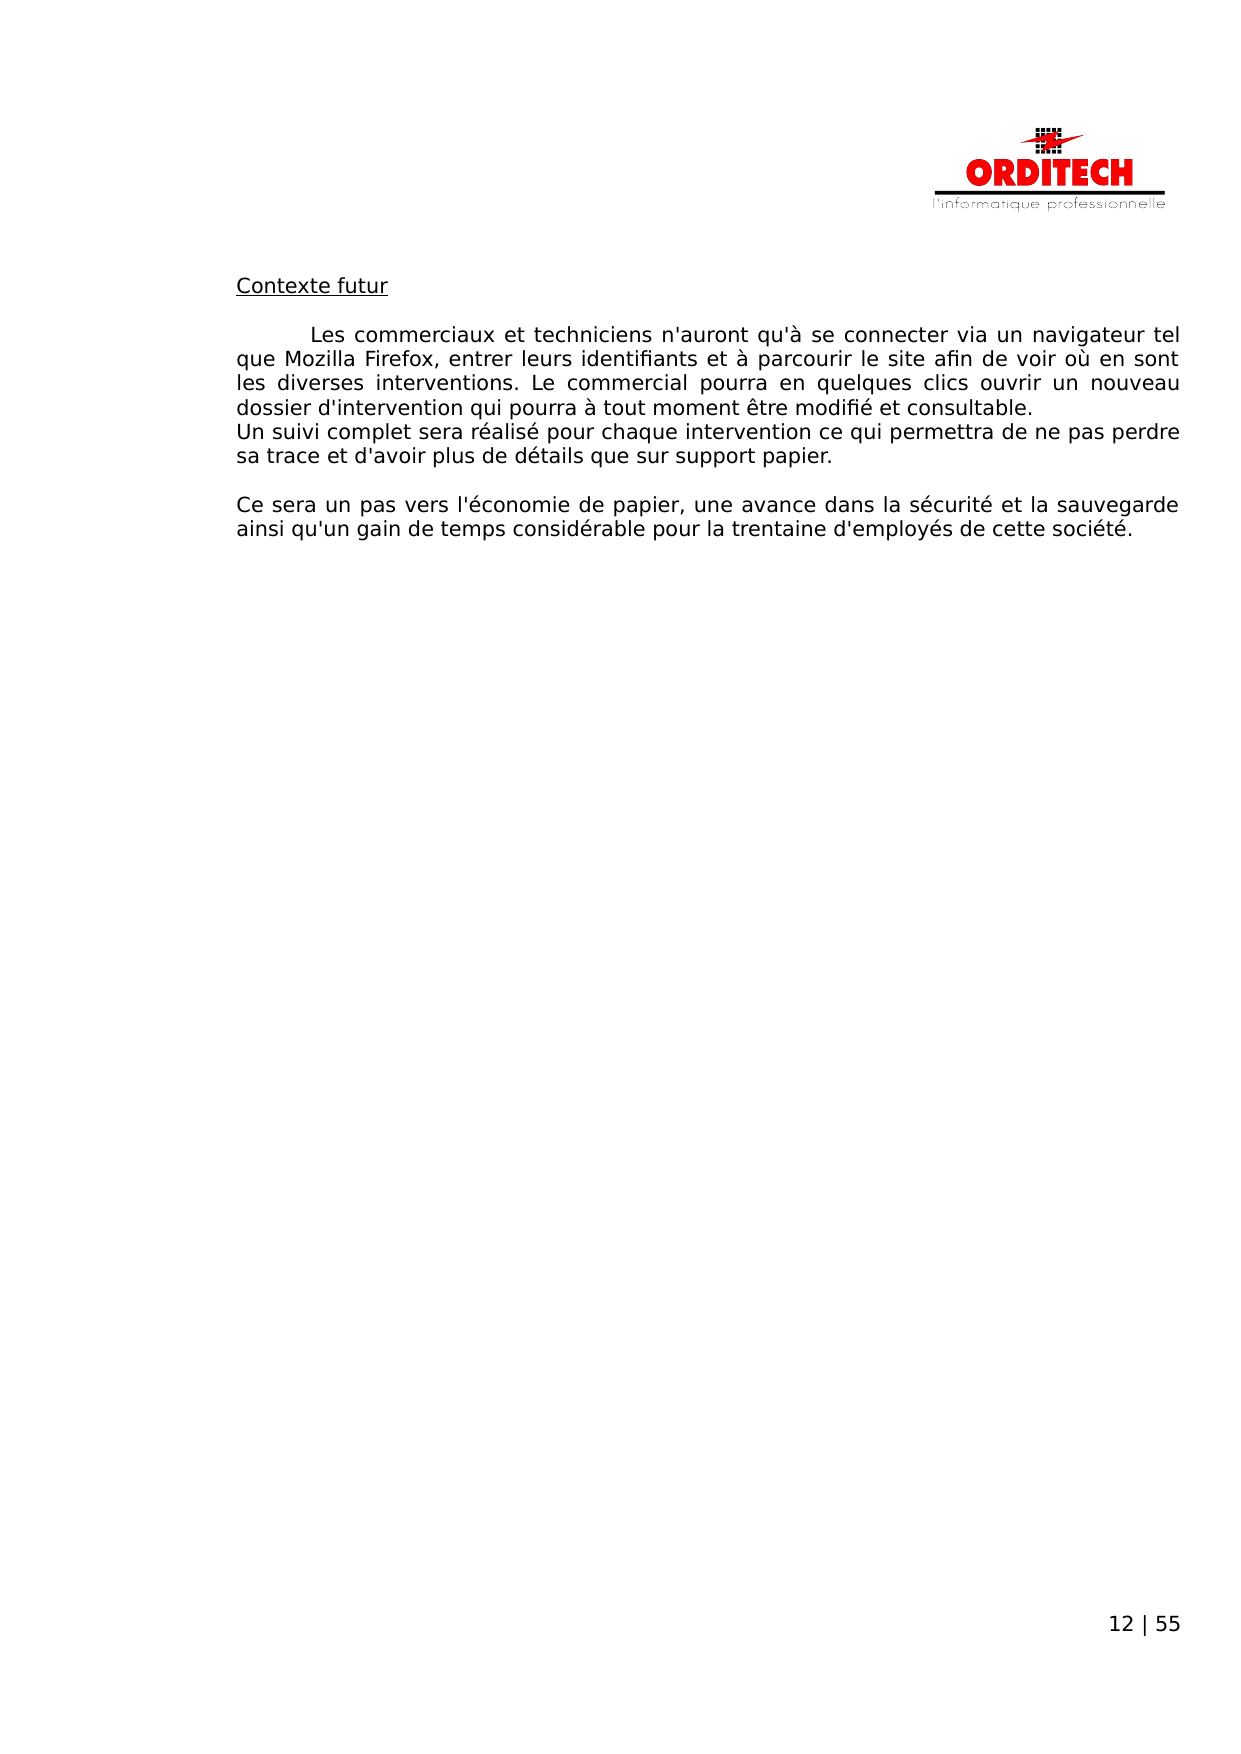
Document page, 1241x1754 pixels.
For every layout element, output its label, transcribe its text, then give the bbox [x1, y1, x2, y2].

picture [920, 118, 1182, 221]
text Contexte futur [236, 274, 1181, 298]
text Un suivi complet sera réalisé pour chaque intervention ce qui permettra de ne pas perdre sa trace et d'avoir plus de détails que sur support papier. [236, 420, 1181, 468]
text Ce sera un pas vers l'économie de papier, une avance dans la sécurité et la sauvegarde ainsi qu'un gain de temps considérable pour la trentaine d'employés de cette société. [236, 493, 1181, 541]
text Les commerciaux et techniciens n'auront qu'à se connecter via un navigateur tel que Mozilla Firefox, entrer leurs identifiants et à parcourir le site afin de voir où en sont les diverses interventions. Le commercial pourra en quelques clics ouvrir un nouveau dossier d'intervention qui pourra à tout moment être modifié et consultable. [236, 323, 1181, 420]
